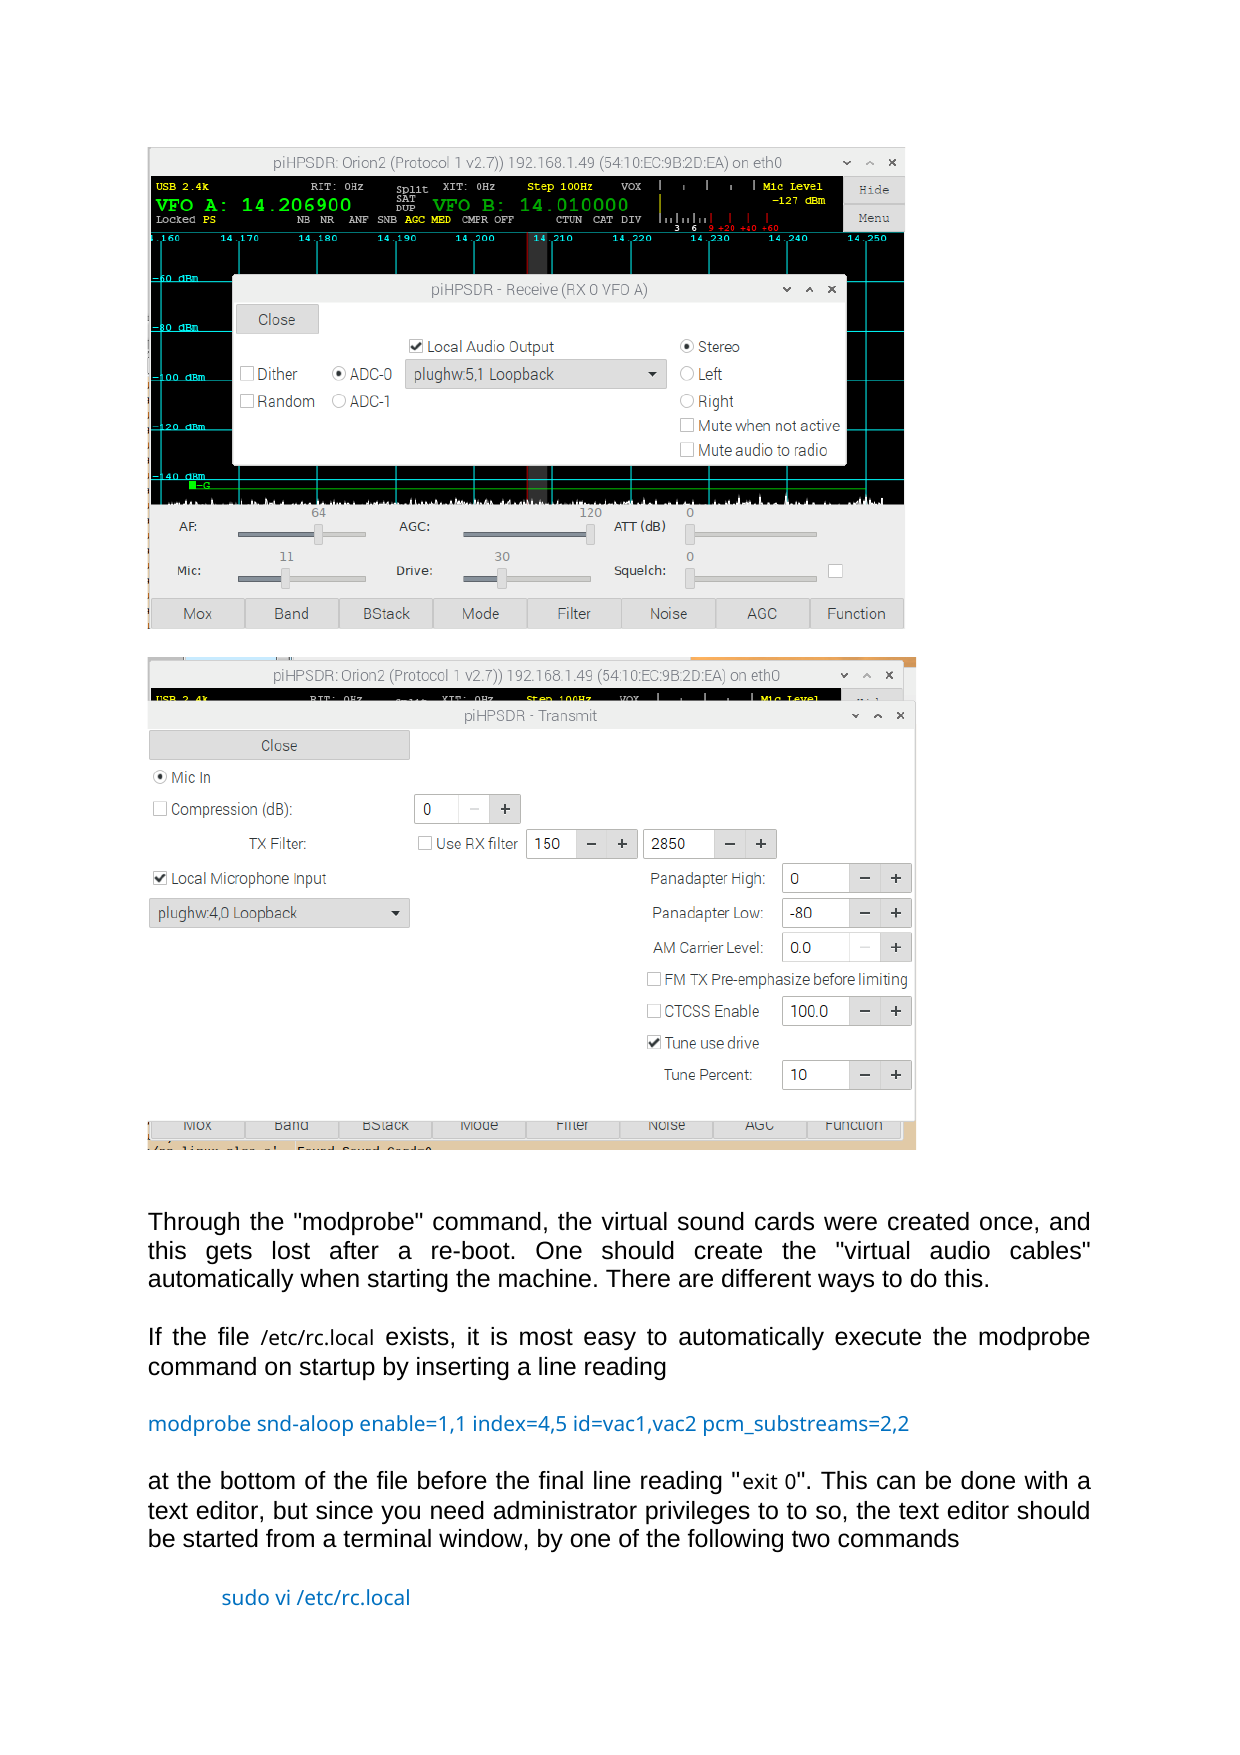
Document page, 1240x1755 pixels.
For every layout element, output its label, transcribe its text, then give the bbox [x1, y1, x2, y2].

picture [147, 147, 906, 629]
picture [147, 657, 917, 1150]
text If the file /etc/rc.local exists, it is most easy to automatically execute the modprobe command on startup by inserting a line reading [148, 1322, 1092, 1380]
text modprobe snd-aloop enable=1,1 index=4,5 id=vac1,vac2 pcm_substreams=2,2 [148, 1409, 1092, 1437]
text at the bottom of the file before the final line reading "exit 0". This can be done with a text editor, but since you need administrator privileges to to so, the text editor should be started from a terminal window, by one of the following two commands [148, 1466, 1092, 1553]
text sudo vi /etc/rc.local [148, 1582, 1092, 1612]
text Through the "modprobe" command, the virtual sound cards were created once, and this gets lost after a re-boot. One should create the "virtual audio cables" automatically when starting the machine. There are different ways to do this. [148, 1207, 1092, 1293]
